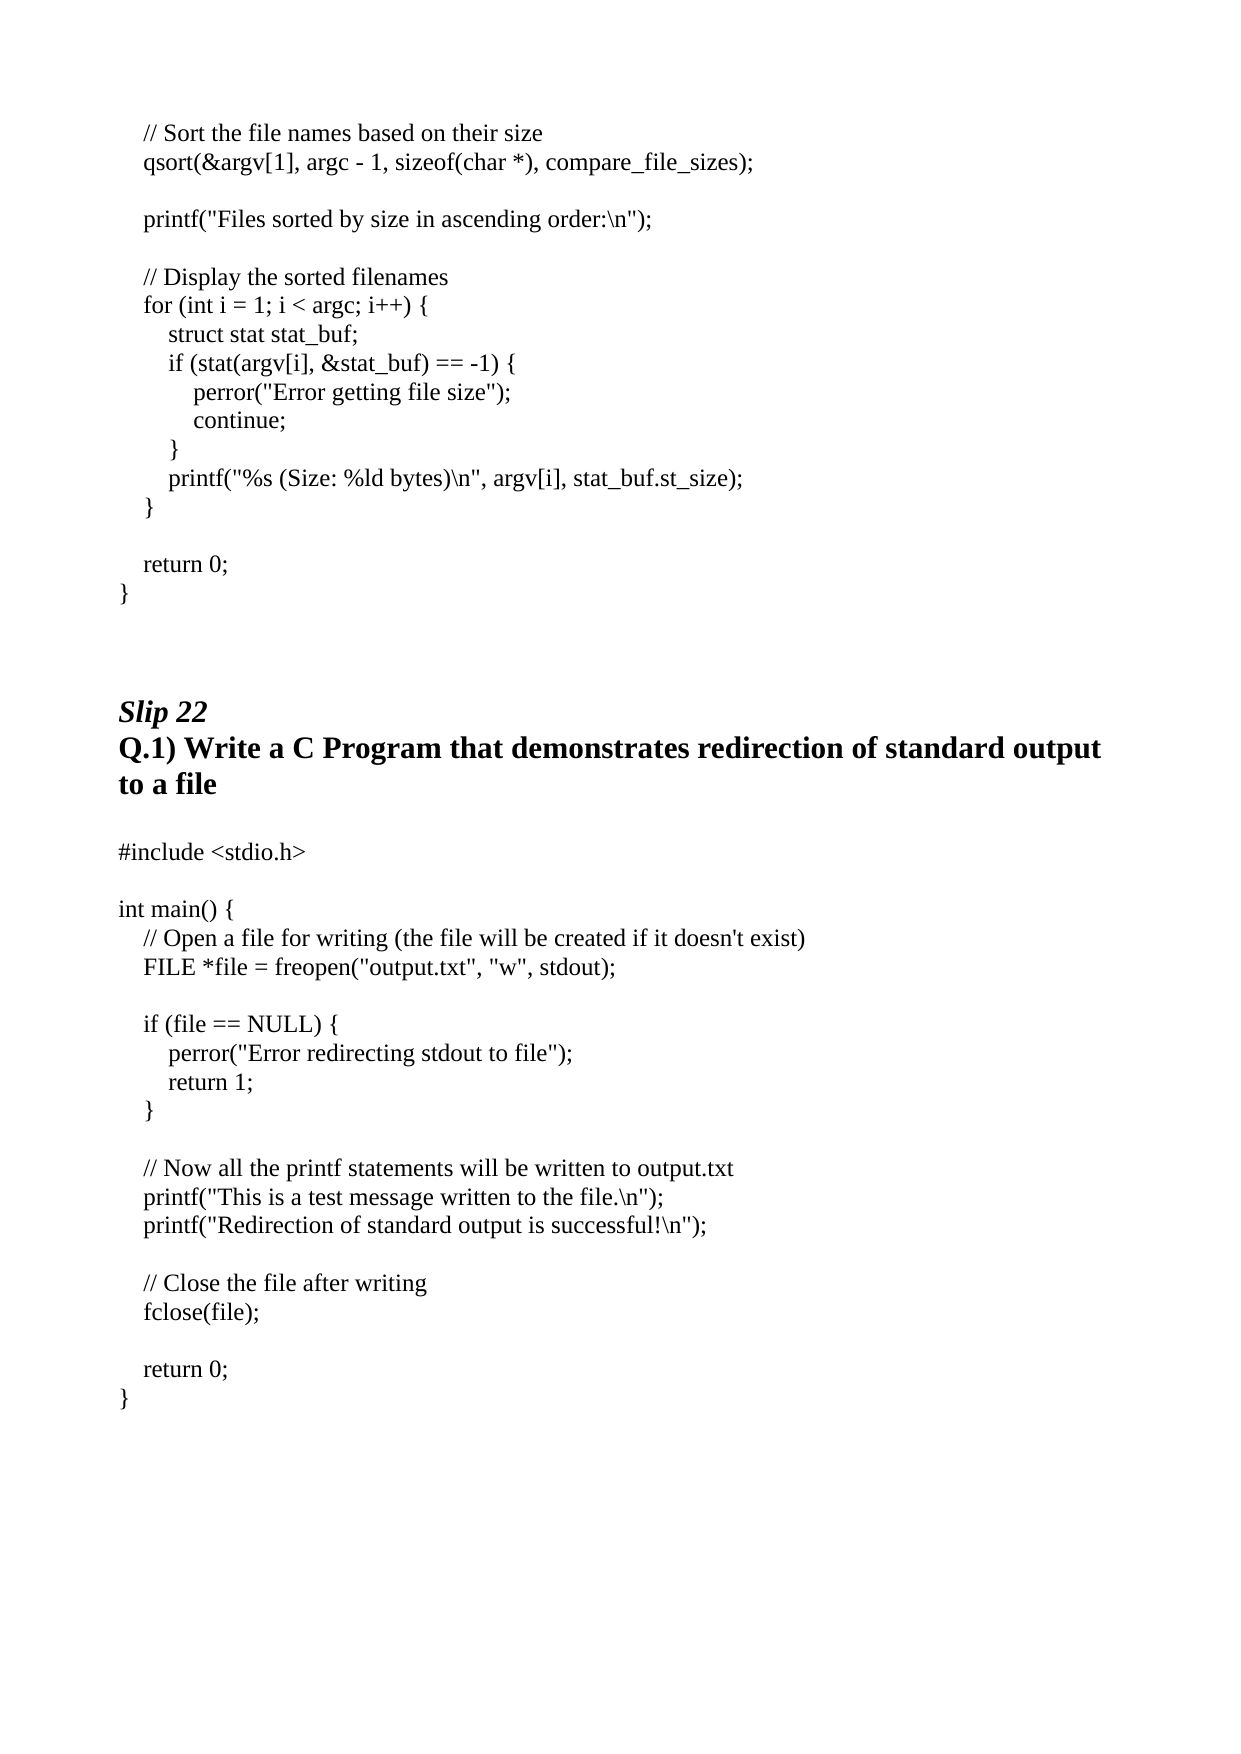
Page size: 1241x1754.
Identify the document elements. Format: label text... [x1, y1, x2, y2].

text for (int i = 1; i < argc; i++) { [118, 291, 1122, 319]
text // Display the sorted filenames [118, 262, 1122, 291]
text if (stat(argv[i], &stat_buf) == -1) { [118, 348, 1122, 377]
text perror("Error getting file size"); [118, 377, 1122, 406]
text return 0; [118, 549, 1122, 578]
text struct stat stat_buf; [118, 319, 1122, 348]
text } [118, 1383, 1122, 1412]
text #include <stdio.h> [118, 837, 1122, 866]
text qsort(&argv[1], argc - 1, sizeof(char *), compare_file_sizes); [118, 147, 1122, 176]
text // Sort the file names based on their size [118, 118, 1122, 147]
text // Open a file for writing (the file will be created if it doesn't exist) [118, 923, 1122, 952]
text fclose(file); [118, 1297, 1122, 1326]
text return 0; [118, 1354, 1122, 1383]
text printf("This is a test message written to the file.\n"); [118, 1182, 1122, 1211]
text if (file == NULL) { [118, 1009, 1122, 1038]
text printf("%s (Size: %ld bytes)\n", argv[i], stat_buf.st_size); [118, 463, 1122, 492]
text perror("Error redirecting stdout to file"); [118, 1038, 1122, 1067]
text // Now all the printf statements will be written to output.txt [118, 1153, 1122, 1182]
text int main() { [118, 894, 1122, 923]
text } [118, 434, 1122, 463]
text } [118, 578, 1122, 607]
text Slip 22 [118, 693, 1122, 729]
text printf("Files sorted by size in ascending order:\n"); [118, 204, 1122, 233]
text // Close the file after writing [118, 1268, 1122, 1297]
text printf("Redirection of standard output is successful!\n"); [118, 1211, 1122, 1239]
text } [118, 492, 1122, 521]
text continue; [118, 406, 1122, 434]
text return 1; [118, 1067, 1122, 1096]
text Q.1) Write a C Program that demonstrates redirection of standard output to a file [118, 729, 1122, 801]
text FILE *file = freopen("output.txt", "w", stdout); [118, 952, 1122, 981]
text } [118, 1096, 1122, 1124]
